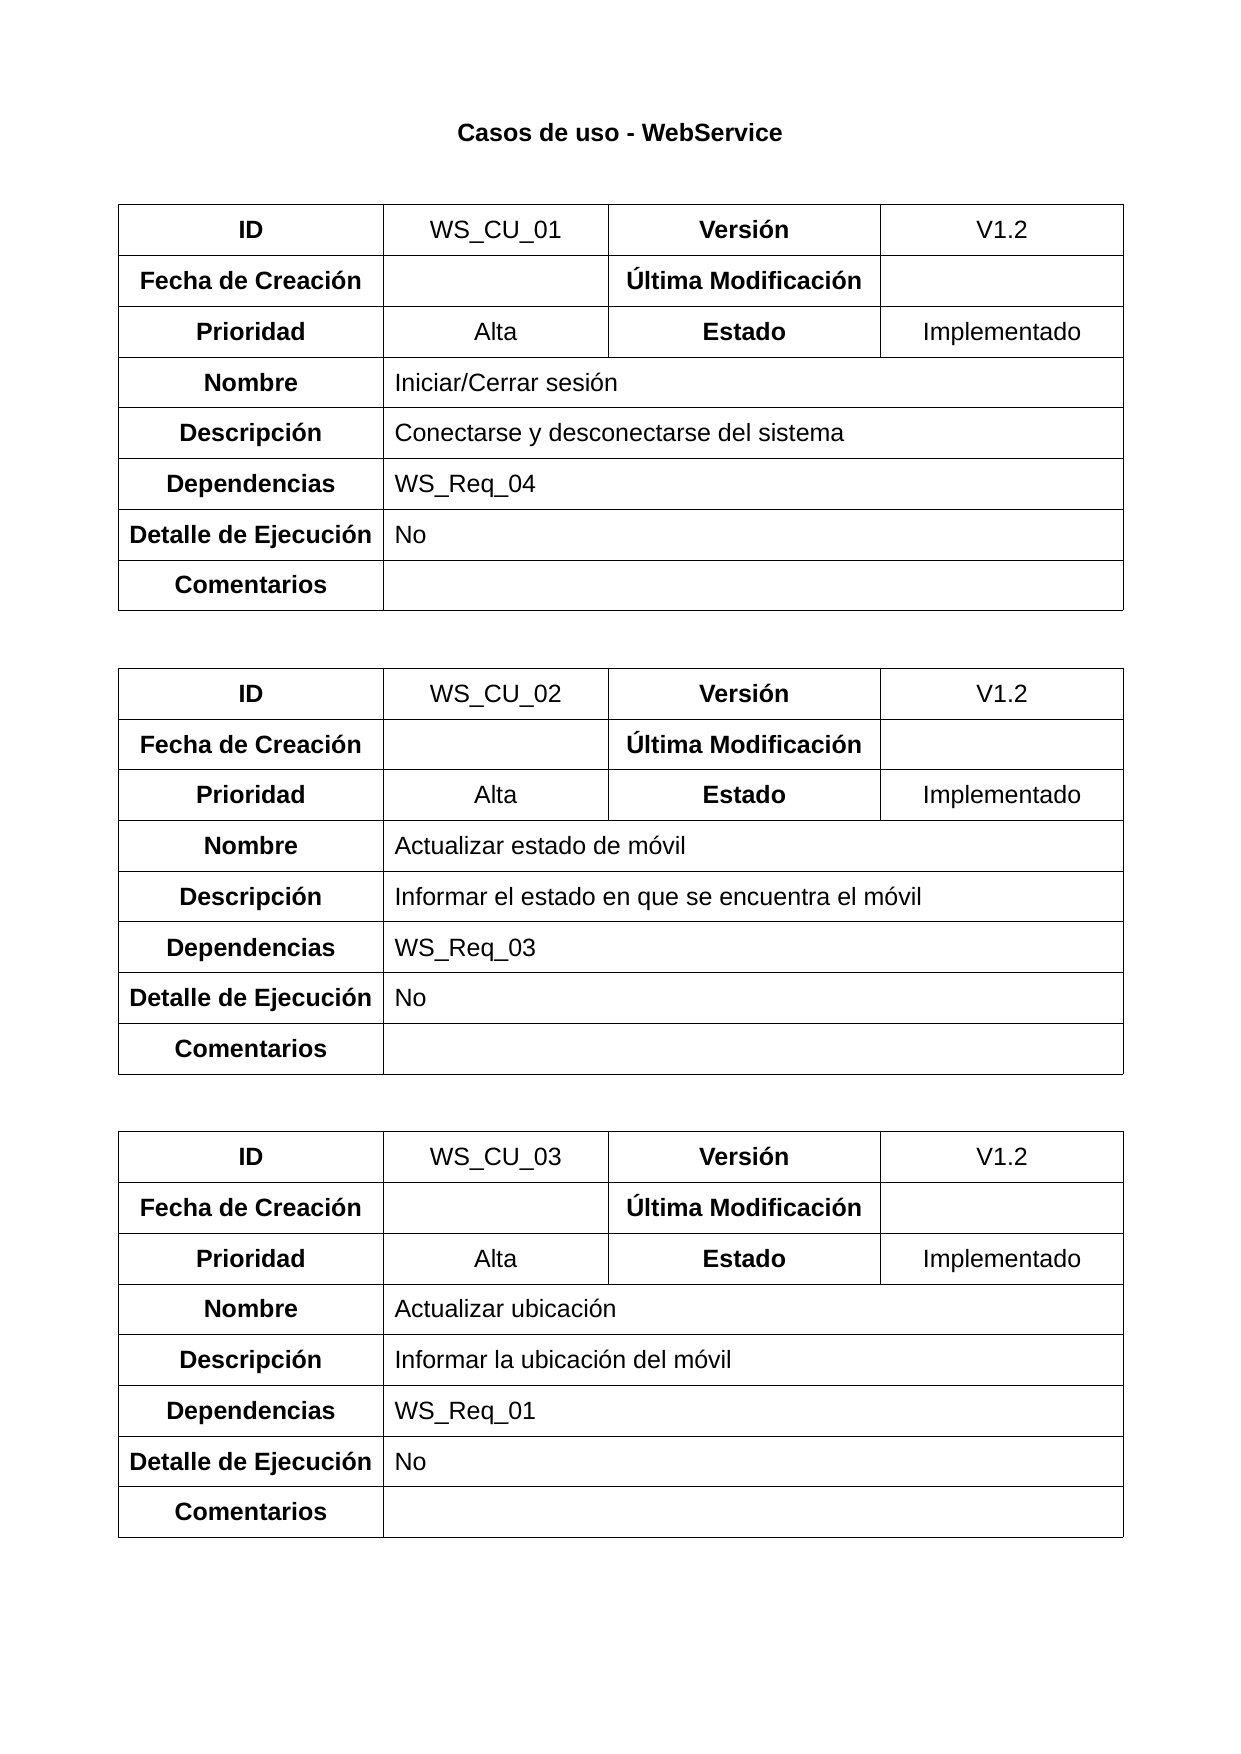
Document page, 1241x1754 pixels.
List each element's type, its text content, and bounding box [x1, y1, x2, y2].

table_cell Detalle de Ejecución [119, 510, 383, 559]
table_cell Comentarios [119, 1024, 383, 1074]
table_header V1.2 [881, 1132, 1123, 1182]
table_cell Informar el estado en que se encuentra el móvil [384, 872, 1123, 921]
table_cell Alta [384, 1234, 608, 1283]
table_header WS_CU_02 [384, 669, 608, 718]
table_cell Alta [384, 770, 608, 820]
table_cell Detalle de Ejecución [119, 973, 383, 1023]
table_cell Comentarios [119, 561, 383, 610]
table_cell Alta [384, 307, 608, 357]
table_cell Implementado [881, 770, 1123, 820]
table_header Versión [609, 669, 880, 718]
table_cell Última Modificación [609, 720, 880, 769]
table_cell Fecha de Creación [119, 720, 383, 769]
table_cell WS_Req_03 [384, 922, 1123, 972]
table_cell Informar la ubicación del móvil [384, 1335, 1123, 1385]
table_cell Dependencias [119, 922, 383, 972]
table_cell [384, 256, 608, 306]
table_cell Estado [609, 770, 880, 820]
table_cell Prioridad [119, 1234, 383, 1283]
table_cell [881, 256, 1123, 306]
table_cell Prioridad [119, 307, 383, 357]
table_cell [384, 561, 1123, 610]
table_header ID [119, 669, 383, 718]
table_cell WS_Req_01 [384, 1386, 1123, 1436]
table_cell Estado [609, 307, 880, 357]
text Casos de uso - WebService [118, 118, 1122, 147]
table_cell Fecha de Creación [119, 256, 383, 306]
table_cell [384, 1024, 1123, 1074]
table_cell No [384, 1437, 1123, 1486]
table_header V1.2 [881, 205, 1123, 255]
table_cell [384, 1183, 608, 1233]
table_cell Fecha de Creación [119, 1183, 383, 1233]
table_header WS_CU_01 [384, 205, 608, 255]
table_cell Actualizar estado de móvil [384, 821, 1123, 871]
table_cell Implementado [881, 1234, 1123, 1283]
table_header ID [119, 1132, 383, 1182]
table_cell Nombre [119, 821, 383, 871]
table_cell Dependencias [119, 459, 383, 509]
table_cell [384, 720, 608, 769]
table_cell No [384, 510, 1123, 559]
table_cell Última Modificación [609, 256, 880, 306]
table_cell [881, 720, 1123, 769]
table_header WS_CU_03 [384, 1132, 608, 1182]
table_cell Descripción [119, 408, 383, 458]
table_cell Prioridad [119, 770, 383, 820]
table_cell Descripción [119, 1335, 383, 1385]
table_cell Última Modificación [609, 1183, 880, 1233]
table_cell Dependencias [119, 1386, 383, 1436]
table_cell Implementado [881, 307, 1123, 357]
table_header ID [119, 205, 383, 255]
table_cell Descripción [119, 872, 383, 921]
table_cell Conectarse y desconectarse del sistema [384, 408, 1123, 458]
table_header V1.2 [881, 669, 1123, 718]
table_cell [881, 1183, 1123, 1233]
table_cell Estado [609, 1234, 880, 1283]
table_cell Iniciar/Cerrar sesión [384, 358, 1123, 407]
table_cell No [384, 973, 1123, 1023]
table_cell Actualizar ubicación [384, 1285, 1123, 1334]
table_cell [384, 1487, 1123, 1537]
table_cell Nombre [119, 358, 383, 407]
table_cell Nombre [119, 1285, 383, 1334]
table_cell Detalle de Ejecución [119, 1437, 383, 1486]
table_header Versión [609, 1132, 880, 1182]
table_cell Comentarios [119, 1487, 383, 1537]
table_cell WS_Req_04 [384, 459, 1123, 509]
table_header Versión [609, 205, 880, 255]
